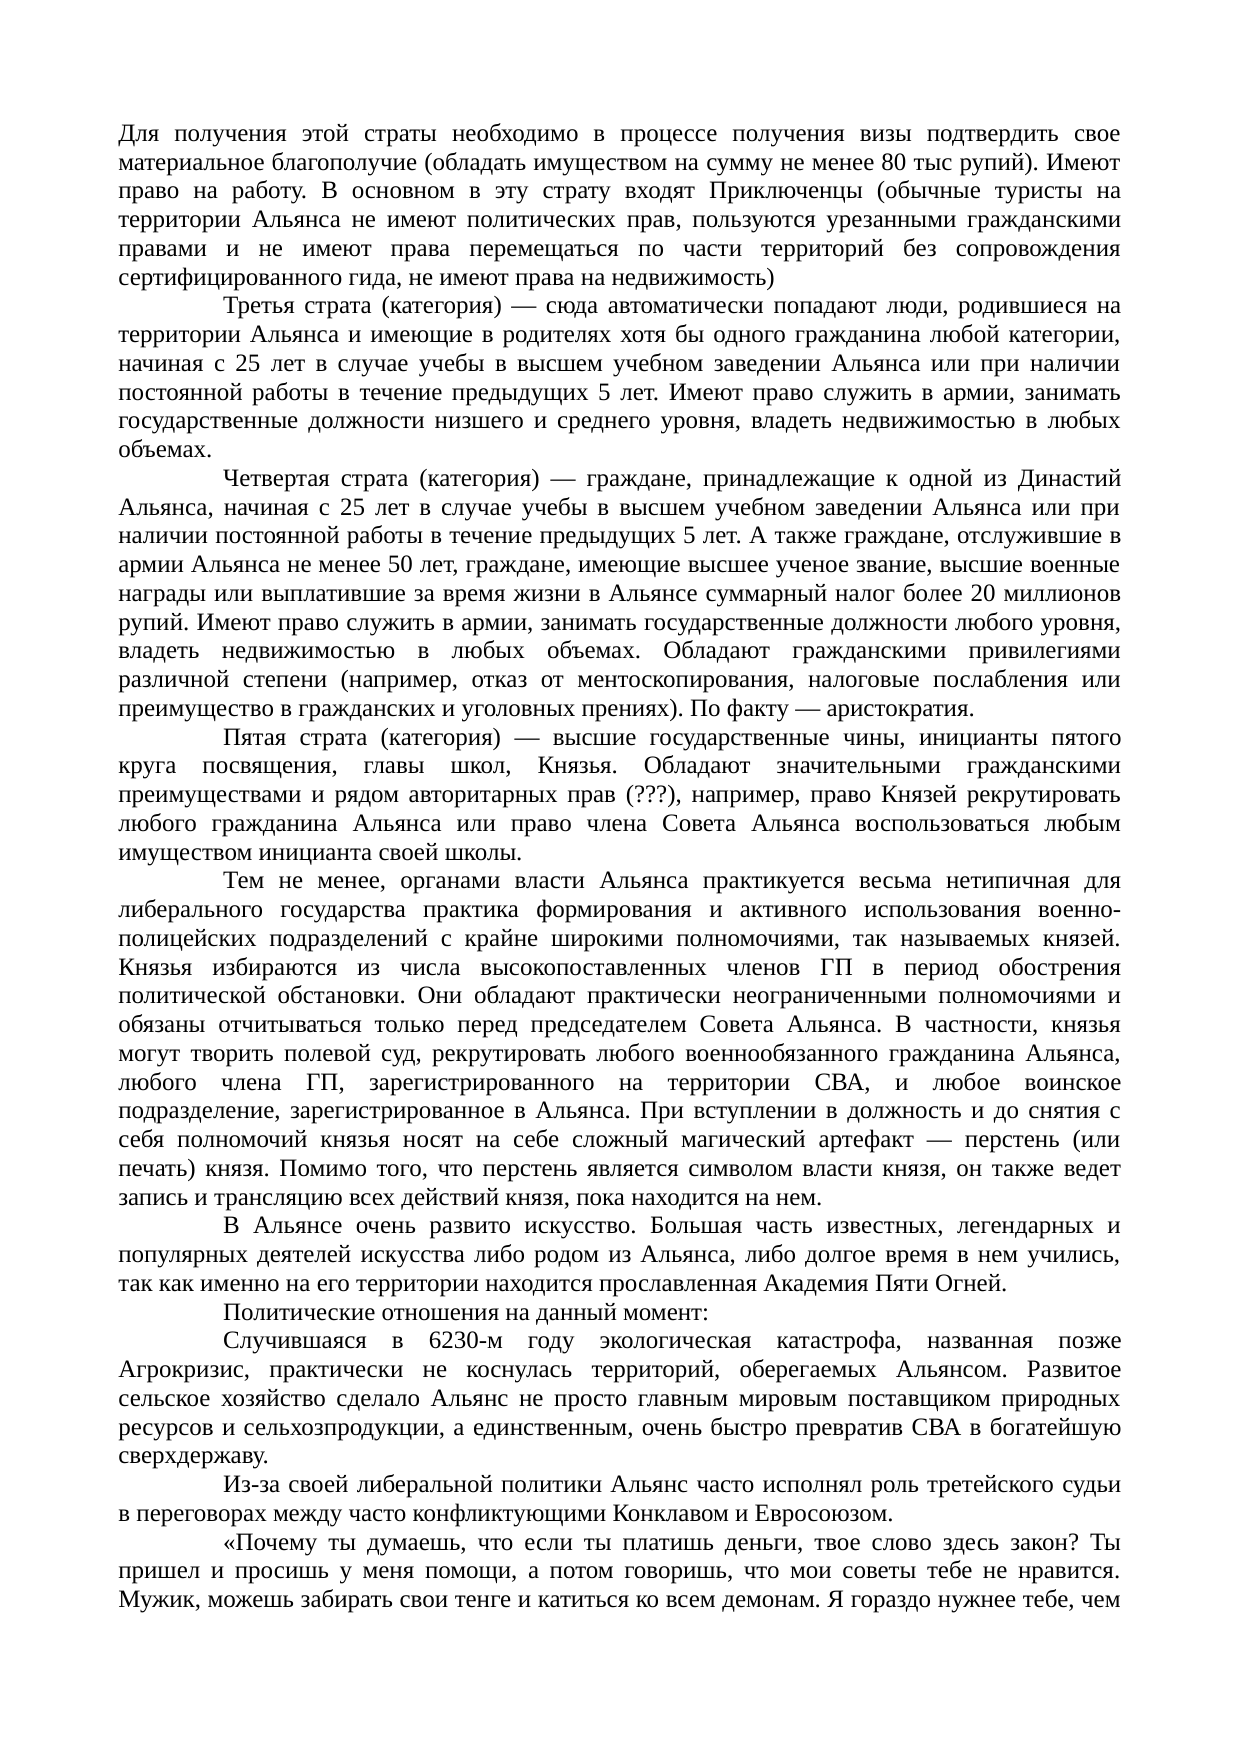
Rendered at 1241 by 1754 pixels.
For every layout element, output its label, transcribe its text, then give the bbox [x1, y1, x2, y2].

text «Почему ты думаешь, что если ты платишь деньги, твое слово здесь закон? Ты пришел и просишь у меня помощи, а потом говоришь, что мои советы тебе не нравится. Мужик, можешь забирать свои тенге и катиться ко всем демонам. Я гораздо нужнее тебе, чем [118, 1527, 1122, 1613]
text Пятая страта (категория) — высшие государственные чины, иницианты пятого круга посвящения, главы школ, Князья. Обладают значительными гражданскими преимуществами и рядом авторитарных прав (???), например, право Князей рекрутировать любого гражданина Альянса или право члена Совета Альянса воспользоваться любым имуществом иницианта своей школы. [118, 722, 1122, 866]
text В Альянсе очень развито искусство. Большая часть известных, легендарных и популярных деятелей искусства либо родом из Альянса, либо долгое время в нем учились, так как именно на его территории находится прославленная Академия Пяти Огней. [118, 1211, 1122, 1297]
text Четвертая страта (категория) — граждане, принадлежащие к одной из Династий Альянса, начиная с 25 лет в случае учебы в высшем учебном заведении Альянса или при наличии постоянной работы в течение предыдущих 5 лет. А также граждане, отслужившие в армии Альянса не менее 50 лет, граждане, имеющие высшее ученое звание, высшие военные награды или выплатившие за время жизни в Альянсе суммарный налог более 20 миллионов рупий. Имеют право служить в армии, занимать государственные должности любого уровня, владеть недвижимостью в любых объемах. Обладают гражданскими привилегиями различной степени (например, отказ от ментоскопирования, налоговые послабления или преимущество в гражданских и уголовных прениях). По факту — аристократия. [118, 463, 1122, 722]
text Третья страта (категория) — сюда автоматически попадают люди, родившиеся на территории Альянса и имеющие в родителях хотя бы одного гражданина любой категории, начиная с 25 лет в случае учебы в высшем учебном заведении Альянса или при наличии постоянной работы в течение предыдущих 5 лет. Имеют право служить в армии, занимать государственные должности низшего и среднего уровня, владеть недвижимостью в любых объемах. [118, 291, 1122, 463]
text Для получения этой страты необходимо в процессе получения визы подтвердить свое материальное благополучие (обладать имуществом на сумму не менее 80 тыс рупий). Имеют право на работу. В основном в эту страту входят Приключенцы (обычные туристы на территории Альянса не имеют политических прав, пользуются урезанными гражданскими правами и не имеют права перемещаться по части территорий без сопровождения сертифицированного гида, не имеют права на недвижимость) [118, 118, 1122, 291]
text Политические отношения на данный момент: [118, 1297, 1122, 1326]
text Из-за своей либеральной политики Альянс часто исполнял роль третейского судьи в переговорах между часто конфликтующими Конклавом и Евросоюзом. [118, 1469, 1122, 1527]
text Тем не менее, органами власти Альянса практикуется весьма нетипичная для либерального государства практика формирования и активного использования военно-полицейских подразделений с крайне широкими полномочиями, так называемых князей. Князья избираются из числа высокопоставленных членов ГП в период обострения политической обстановки. Они обладают практически неограниченными полномочиями и обязаны отчитываться только перед председателем Совета Альянса. В частности, князья могут творить полевой суд, рекрутировать любого военнообязанного гражданина Альянса, любого члена ГП, зарегистрированного на территории СВА, и любое воинское подразделение, зарегистрированное в Альянса. При вступлении в должность и до снятия с себя полномочий князья носят на себе сложный магический артефакт — перстень (или печать) князя. Помимо того, что перстень является символом власти князя, он также ведет запись и трансляцию всех действий князя, пока находится на нем. [118, 866, 1122, 1211]
text Случившаяся в 6230-м году экологическая катастрофа, названная позже Агрокризис, практически не коснулась территорий, оберегаемых Альянсом. Развитое сельское хозяйство сделало Альянс не просто главным мировым поставщиком природных ресурсов и сельхозпродукции, а единственным, очень быстро превратив СВА в богатейшую сверхдержаву. [118, 1326, 1122, 1469]
